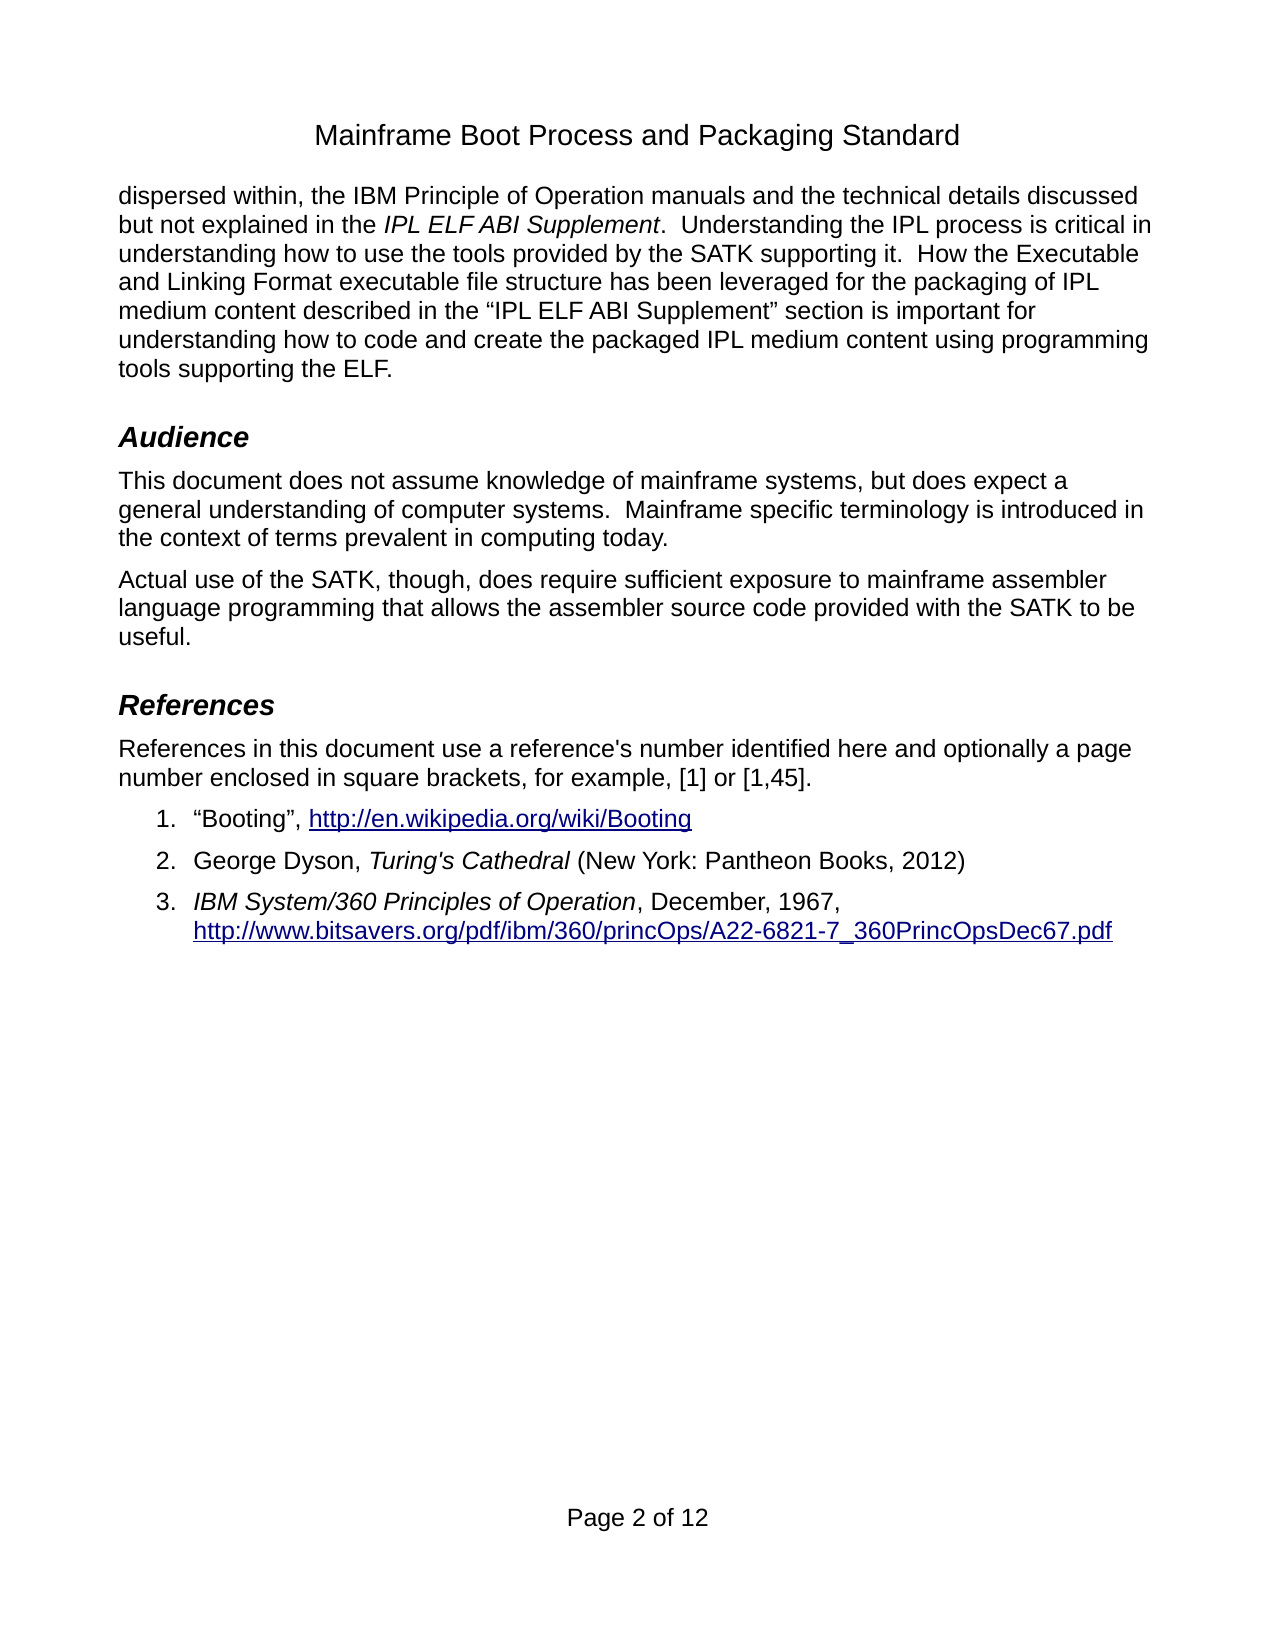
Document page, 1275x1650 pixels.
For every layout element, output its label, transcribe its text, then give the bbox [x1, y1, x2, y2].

text Actual use of the SATK, though, does require sufficient exposure to mainframe assembler language programming that allows the assembler source code provided with the SATK to be useful. [118, 565, 1157, 651]
subtitle References [118, 688, 1157, 722]
text dispersed within, the IBM Principle of Operation manuals and the technical details discussed but not explained in the IPL ELF ABI Supplement. Understanding the IPL process is critical in understanding how to use the tools provided by the SATK supporting it. How the Executable and Linking Format executable file structure has been leveraged for the packaging of IPL medium content described in the “IPL ELF ABI Supplement” section is important for understanding how to code and create the packaged IPL medium content using programming tools supporting the ELF. [118, 181, 1157, 382]
subtitle Audience [118, 420, 1157, 453]
text References in this document use a reference's number identified here and optionally a page number enclosed in square brackets, for example, [1] or [1,45]. [118, 734, 1157, 792]
list George Dyson, Turing's Cathedral (New York: Pantheon Books, 2012) [156, 846, 1157, 874]
text This document does not assume knowledge of mainframe systems, but does expect a general understanding of computer systems. Mainframe specific terminology is introduced in the context of terms prevalent in computing today. [118, 466, 1157, 552]
list IBM System/360 Principles of Operation, December, 1967, http://www.bitsavers.org/pdf/ibm/360/princOps/A22-6821-7_360PrincOpsDec67.pdf [156, 887, 1157, 944]
list “Booting”, http://en.wikipedia.org/wiki/Booting [156, 804, 1157, 833]
